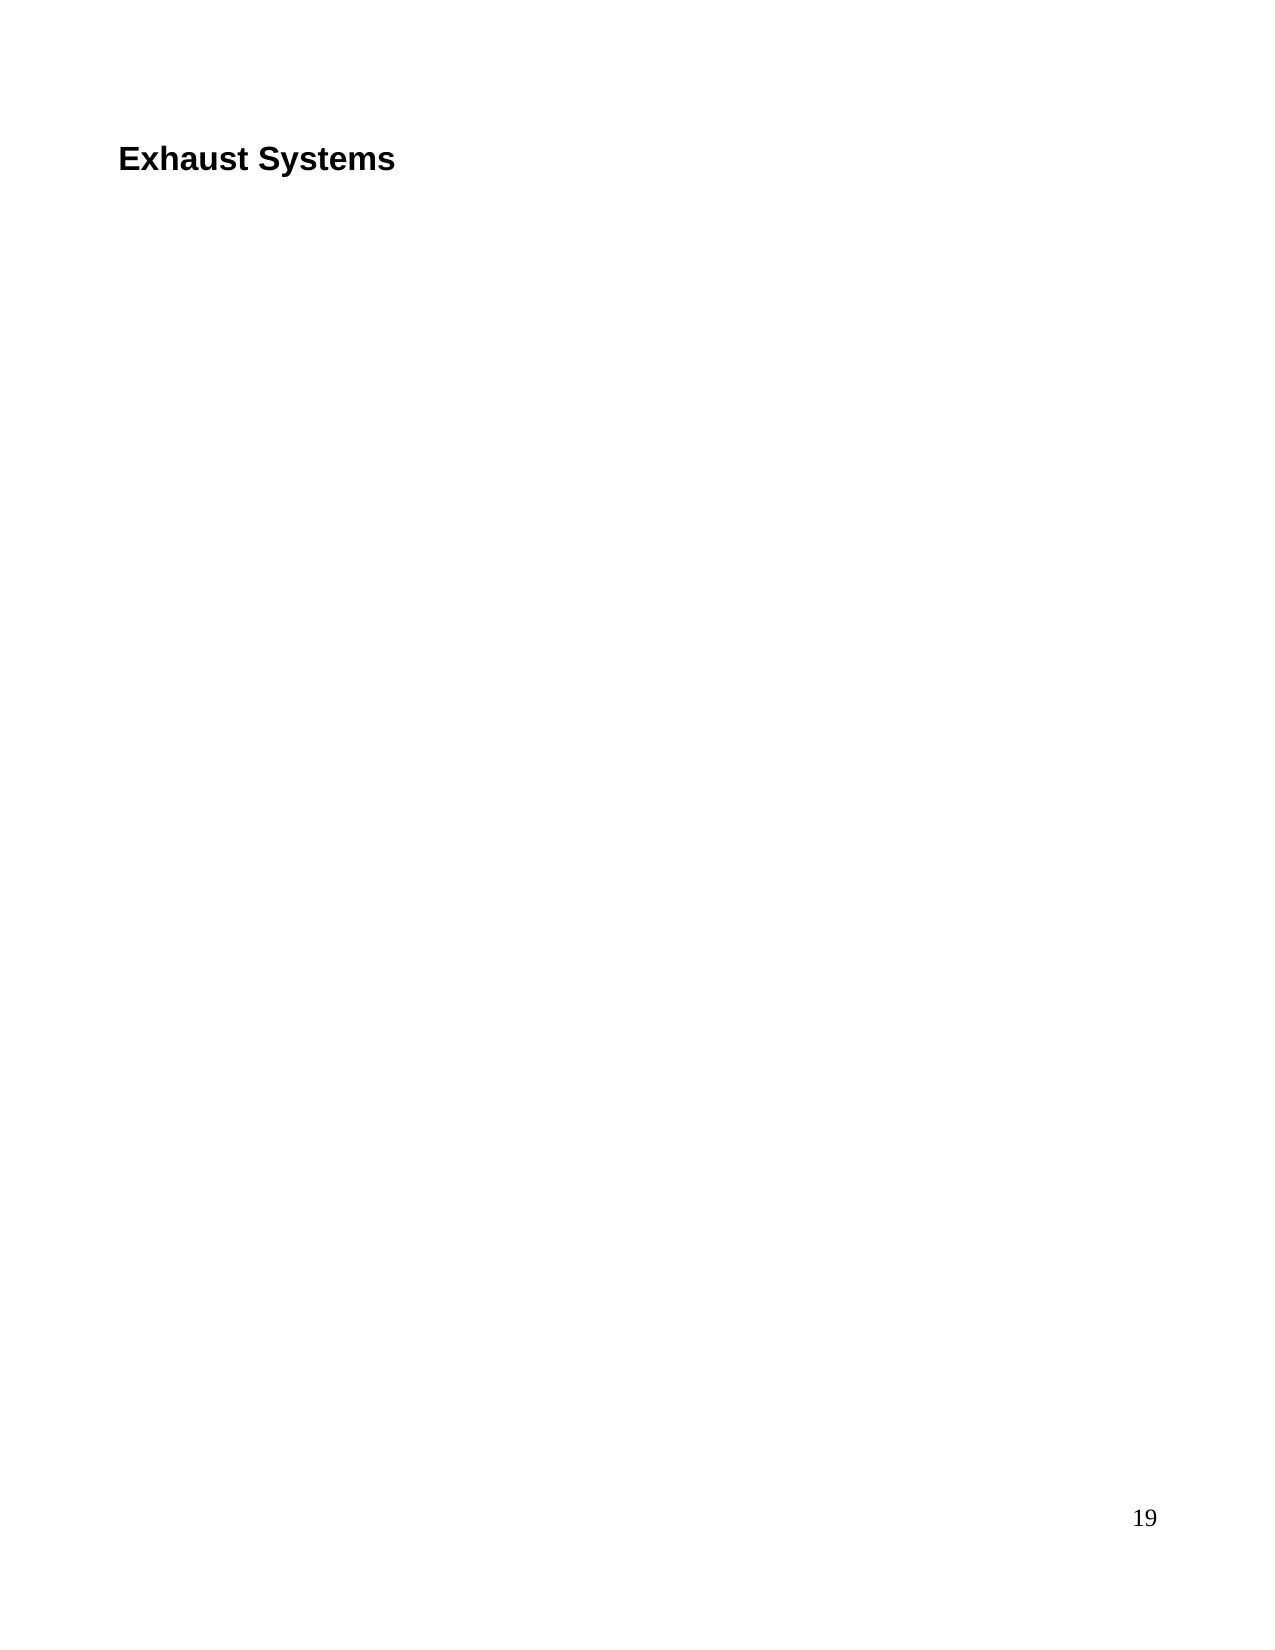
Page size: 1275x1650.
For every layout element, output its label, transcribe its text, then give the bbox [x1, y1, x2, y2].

subtitle Exhaust Systems [118, 139, 1157, 178]
